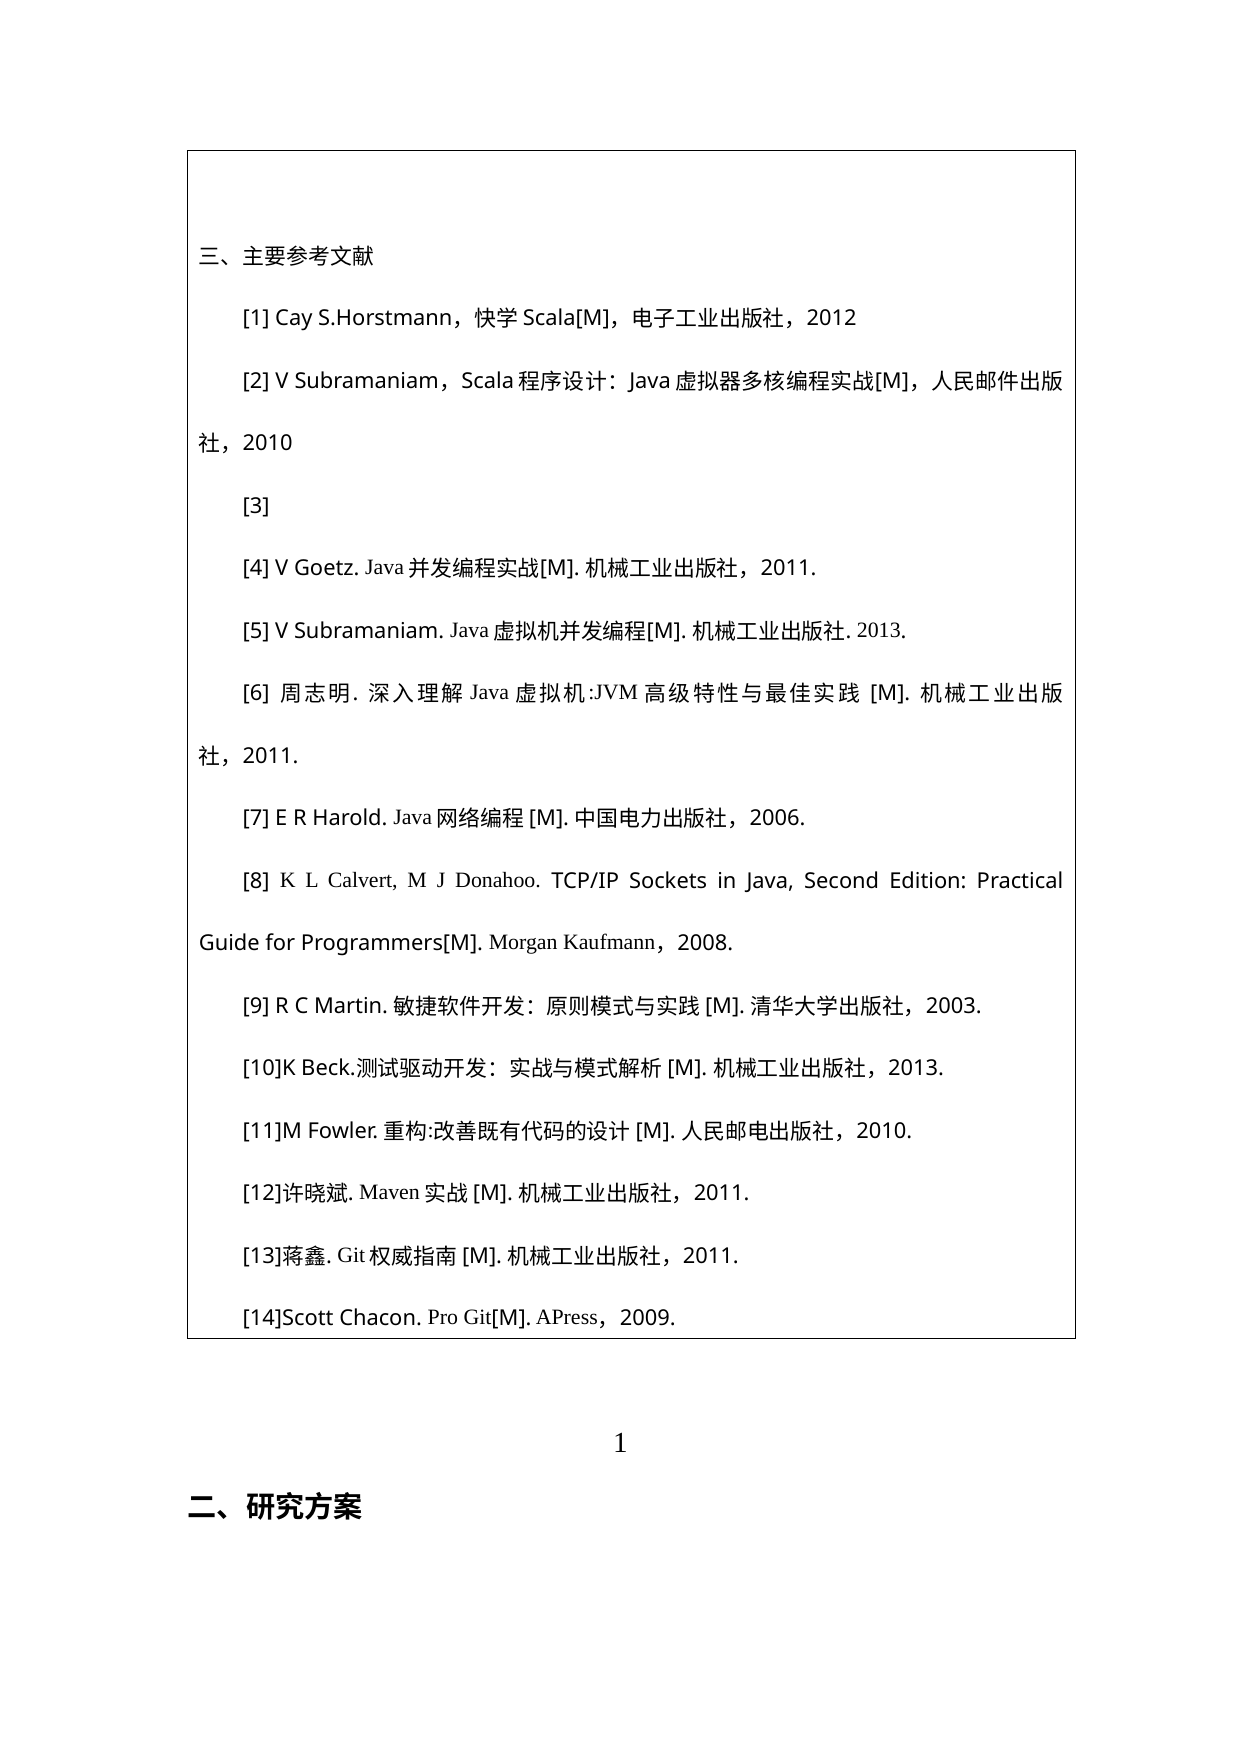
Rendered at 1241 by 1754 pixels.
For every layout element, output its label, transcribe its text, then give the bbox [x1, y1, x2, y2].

text 1 [187, 1400, 1053, 1463]
table_header 三、主要参考文献 [1] Cay S.Horstmann，快学Scala[M]，电子工业出版社，2012 [2] V Subramaniam，Scala程序设计：Java虚拟器多核编程实战[M]，人民邮件出版社，2010 [3] [4] V Goetz. Java并发编程实战[M]. 机械工业出版社，2011. [5] V Subramaniam. Java虚拟机并发编程[M]. 机械工业出版社. 2013. [6] 周志明. 深入理解Java虚拟机:JVM高级特性与最佳实践 [M]. 机械工业出版社，2011. [7] E R Harold. Java网络编程 [M]. 中国电力出版社，2006. [8] K L Calvert, M J Donahoo. TCP/IP Sockets in Java, Second Edition: Practical Guide for Programmers[M]. Morgan Kaufmann，2008. [9] R C Martin. 敏捷软件开发：原则模式与实践 [M]. 清华大学出版社，2003. [10]K Beck.测试驱动开发：实战与模式解析 [M]. 机械工业出版社，2013. [11]M Fowler. 重构:改善既有代码的设计 [M]. 人民邮电出版社，2010. [12]许晓斌. Maven实战 [M]. 机械工业出版社，2011. [13]蒋鑫. Git权威指南 [M]. 机械工业出版社，2011. [14]Scott Chacon. Pro Git[M]. APress，2009. [188, 151, 1075, 1338]
text 二、研究方案 [187, 1463, 1053, 1525]
